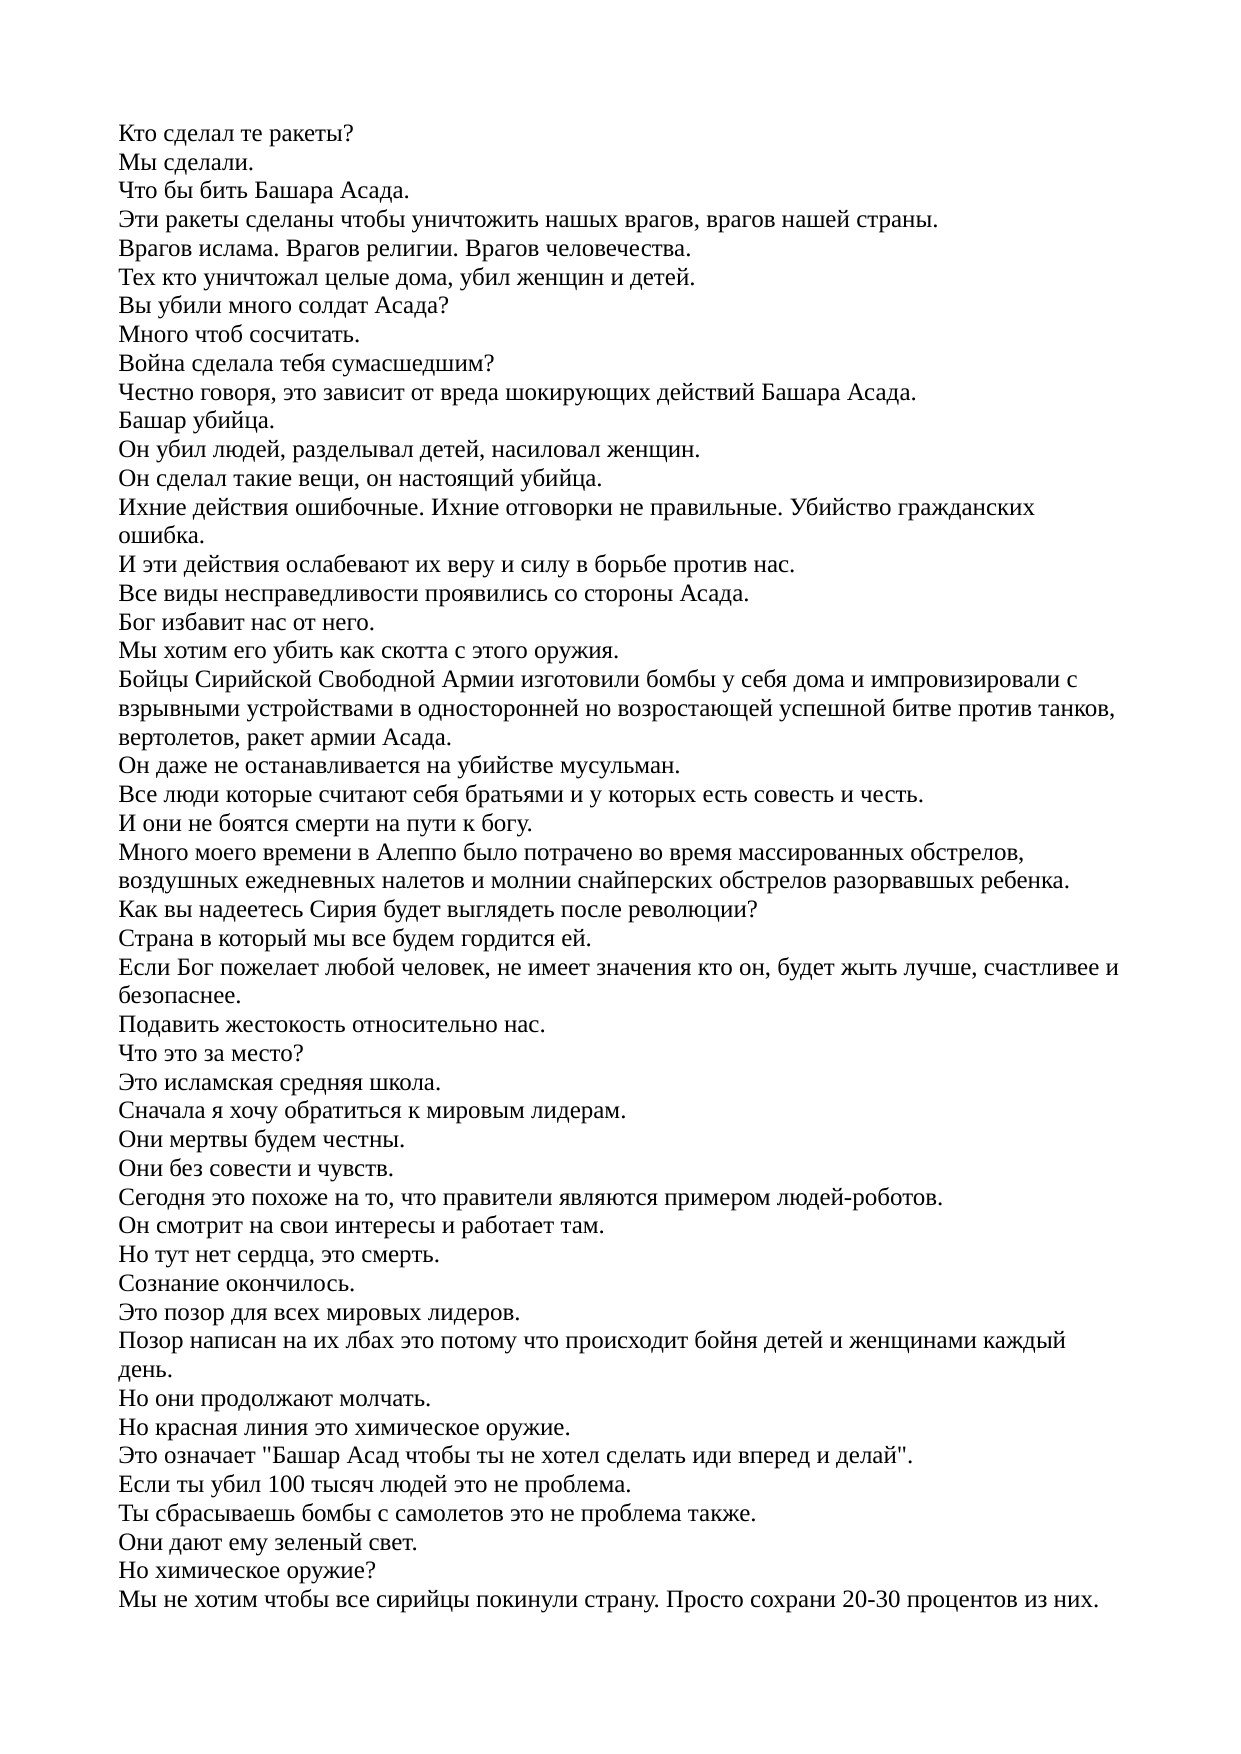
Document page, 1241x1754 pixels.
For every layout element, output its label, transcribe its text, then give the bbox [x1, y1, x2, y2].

text Позор написан на их лбах это потому что происходит бойня детей и женщинами каждый день. [118, 1326, 1122, 1383]
text Все люди которые считают себя братьями и у которых есть совесть и честь. [118, 779, 1122, 808]
text Он даже не останавливается на убийстве мусульман. [118, 751, 1122, 779]
text Но они продолжают молчать. [118, 1383, 1122, 1412]
text Ихние действия ошибочные. Ихние отговорки не правильные. Убийство гражданских ошибка. [118, 492, 1122, 549]
text Сегодня это похоже на то, что правители являются примером людей-роботов. [118, 1182, 1122, 1211]
text Тех кто уничтожал целые дома, убил женщин и детей. [118, 262, 1122, 291]
text Война сделала тебя сумасшедшим? [118, 348, 1122, 377]
text Сначала я хочу обратиться к мировым лидерам. [118, 1096, 1122, 1124]
text Страна в который мы все будем гордится ей. [118, 923, 1122, 952]
text Если ты убил 100 тысяч людей это не проблема. [118, 1469, 1122, 1498]
text И эти действия ослабевают их веру и силу в борьбе против нас. [118, 549, 1122, 578]
text Это исламская средняя школа. [118, 1067, 1122, 1096]
text Эти ракеты сделаны чтобы уничтожить нашых врагов, врагов нашей страны. [118, 204, 1122, 233]
text Но тут нет сердца, это смерть. [118, 1239, 1122, 1268]
text Много моего времени в Алеппо было потрачено во время массированных обстрелов, воздушных ежедневных налетов и молнии снайперских обстрелов разорвавшых ребенка. [118, 837, 1122, 894]
text И они не боятся смерти на пути к богу. [118, 808, 1122, 837]
text Мы сделали. [118, 147, 1122, 176]
text Бойцы Сирийской Свободной Армии изготовили бомбы у себя дома и импровизировали с взрывными устройствами в односторонней но возростающей успешной битве против танков, вертолетов, ракет армии Асада. [118, 664, 1122, 751]
text Врагов ислама. Врагов религии. Врагов человечества. [118, 233, 1122, 262]
text Честно говоря, это зависит от вреда шокирующих действий Башара Асада. [118, 377, 1122, 406]
text Подавить жестокость относительно нас. [118, 1009, 1122, 1038]
text Они мертвы будем честны. [118, 1124, 1122, 1153]
text Это позор для всех мировых лидеров. [118, 1297, 1122, 1326]
text Башар убийца. [118, 406, 1122, 434]
text Они без совести и чувств. [118, 1153, 1122, 1182]
text Мы хотим его убить как скотта с этого оружия. [118, 636, 1122, 664]
text Ты сбрасываешь бомбы с самолетов это не проблема также. [118, 1498, 1122, 1527]
text Если Бог пожелает любой человек, не имеет значения кто он, будет жыть лучше, счастливее и безопаснее. [118, 952, 1122, 1009]
text Все виды несправедливости проявились со стороны Асада. [118, 578, 1122, 607]
text Кто сделал те ракеты? [118, 118, 1122, 147]
text Как вы надеетесь Сирия будет выглядеть после революции? [118, 894, 1122, 923]
text Но красная линия это химическое оружие. [118, 1412, 1122, 1441]
text Что бы бить Башара Асада. [118, 176, 1122, 204]
text Он смотрит на свои интересы и работает там. [118, 1211, 1122, 1239]
text Он убил людей, разделывал детей, насиловал женщин. [118, 434, 1122, 463]
text Cознание окончилось. [118, 1268, 1122, 1297]
text Это означает "Башар Асад чтобы ты не хотел сделать иди вперед и делай". [118, 1441, 1122, 1469]
text Они дают ему зеленый свет. [118, 1527, 1122, 1556]
text Что это за место? [118, 1038, 1122, 1067]
text Но химическое оружие? [118, 1556, 1122, 1584]
text Мы не хотим чтобы все сирийцы покинули страну. Просто сохрани 20-30 процентов из них. [118, 1584, 1122, 1613]
text Много чтоб сосчитать. [118, 319, 1122, 348]
text Он сделал такие вещи, он настоящий убийца. [118, 463, 1122, 492]
text Бог избавит нас от него. [118, 607, 1122, 636]
text Вы убили много солдат Асада? [118, 291, 1122, 319]
